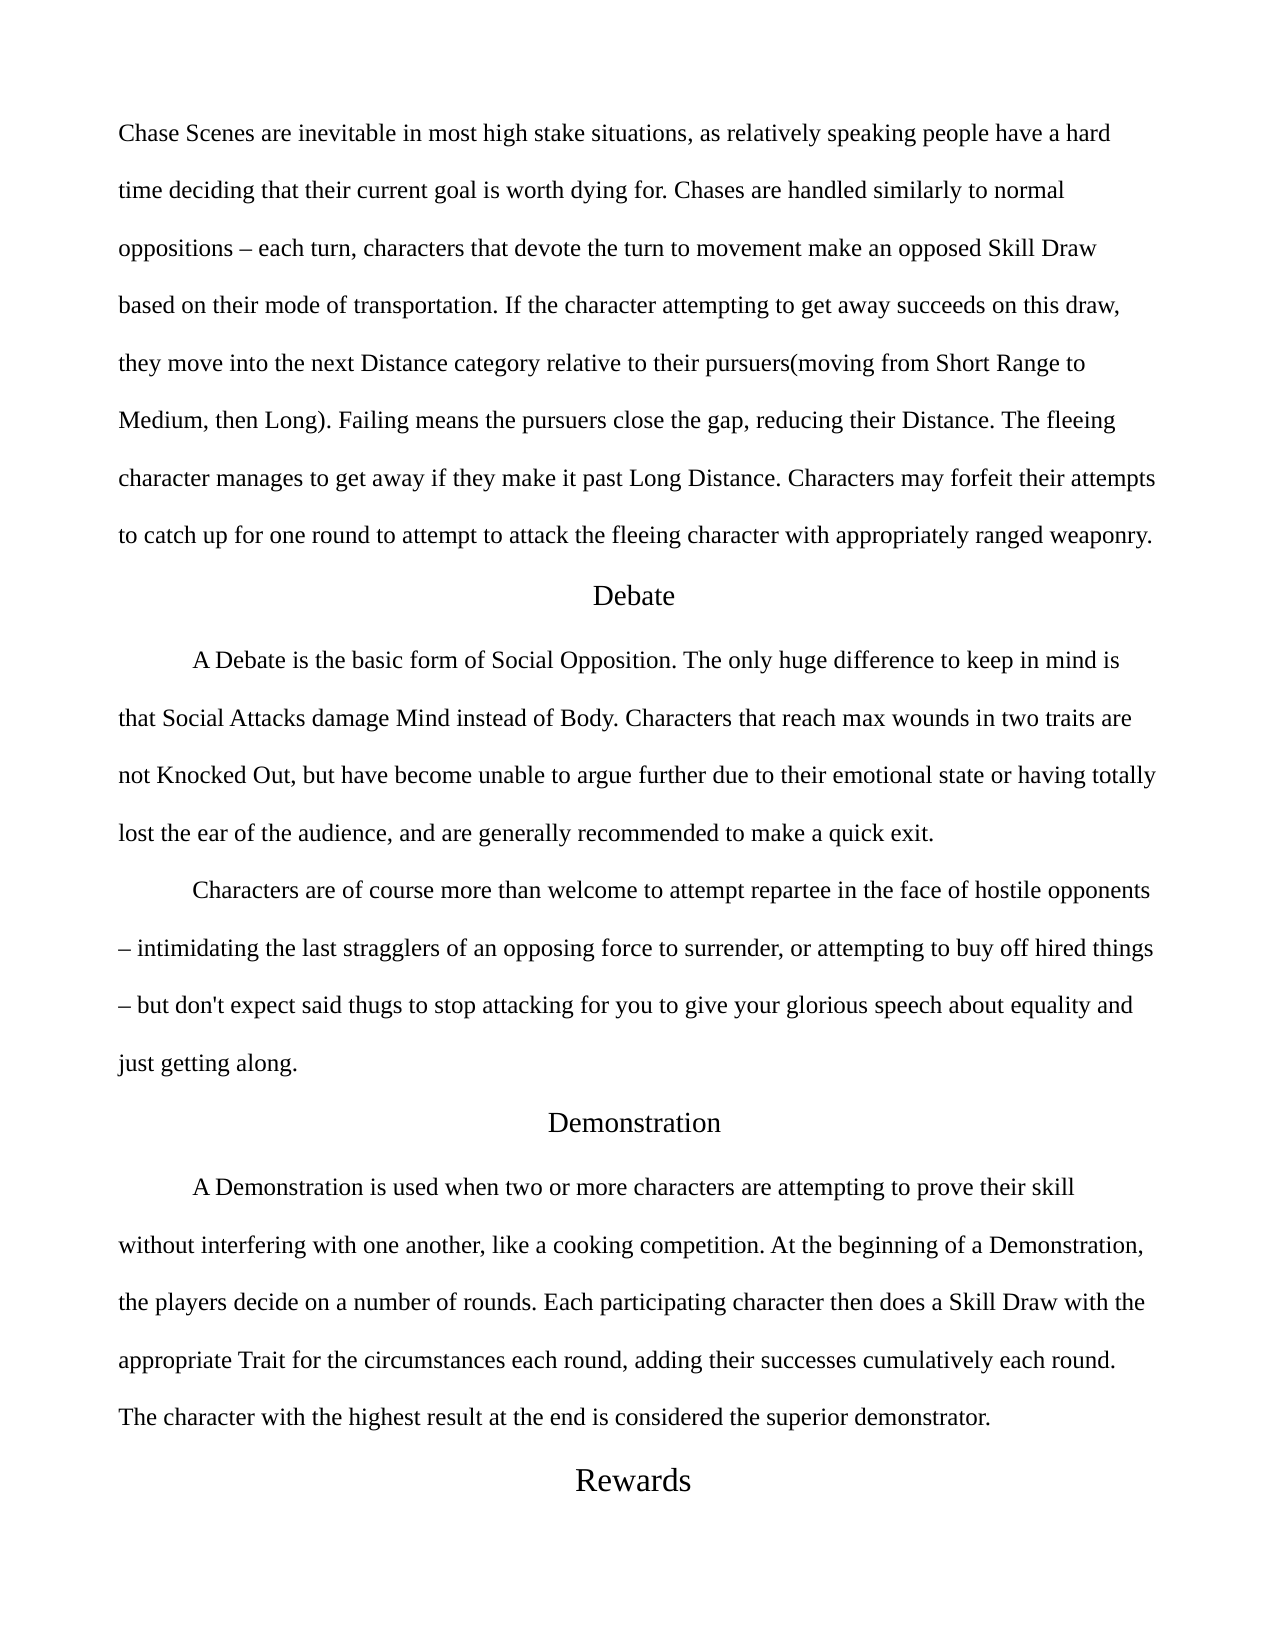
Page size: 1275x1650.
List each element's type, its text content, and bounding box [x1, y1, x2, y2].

text Debate [118, 578, 1157, 612]
text A Debate is the basic form of Social Opposition. The only huge difference to keep in mind is [118, 645, 1157, 674]
text Demonstration [118, 1105, 1157, 1139]
text time deciding that their current goal is worth dying for. Chases are handled similarly to normal oppositions – each turn, characters that devote the turn to movement make an opposed Skill Draw based on their mode of transportation. If the character attempting to get away succeeds on this draw, they move into the next Distance category relative to their pursuers(moving from Short Range to Medium, then Long). Failing means the pursuers close the gap, reducing their Distance. The fleeing character manages to get away if they make it past Long Distance. Characters may forfeit their attempts to catch up for one round to attempt to attack the fleeing character with appropriately ranged weaponry. [118, 176, 1157, 549]
text appropriate Trait for the circumstances each round, adding their successes cumulatively each round. The character with the highest result at the end is considered the superior demonstrator. [118, 1345, 1157, 1431]
text without interfering with one another, like a cooking competition. At the beginning of a Demonstration, the players decide on a number of rounds. Each participating character then does a Skill Draw with the [118, 1230, 1157, 1316]
text Characters are of course more than welcome to attempt repartee in the face of hostile opponents – intimidating the last stragglers of an opposing force to surrender, or attempting to buy off hired things – but don't expect said thugs to stop attacking for you to give your glorious speech about equality and just getting along. [118, 875, 1157, 1076]
text that Social Attacks damage Mind instead of Body. Characters that reach max wounds in two traits are not Knocked Out, but have become unable to argue further due to their emotional state or having totally lost the ear of the audience, and are generally recommended to make a quick exit. [118, 703, 1157, 846]
text Chase Scenes are inevitable in most high stake situations, as relatively speaking people have a hard [118, 118, 1157, 147]
text A Demonstration is used when two or more characters are attempting to prove their skill [118, 1172, 1157, 1201]
text Rewards [118, 1460, 1157, 1498]
